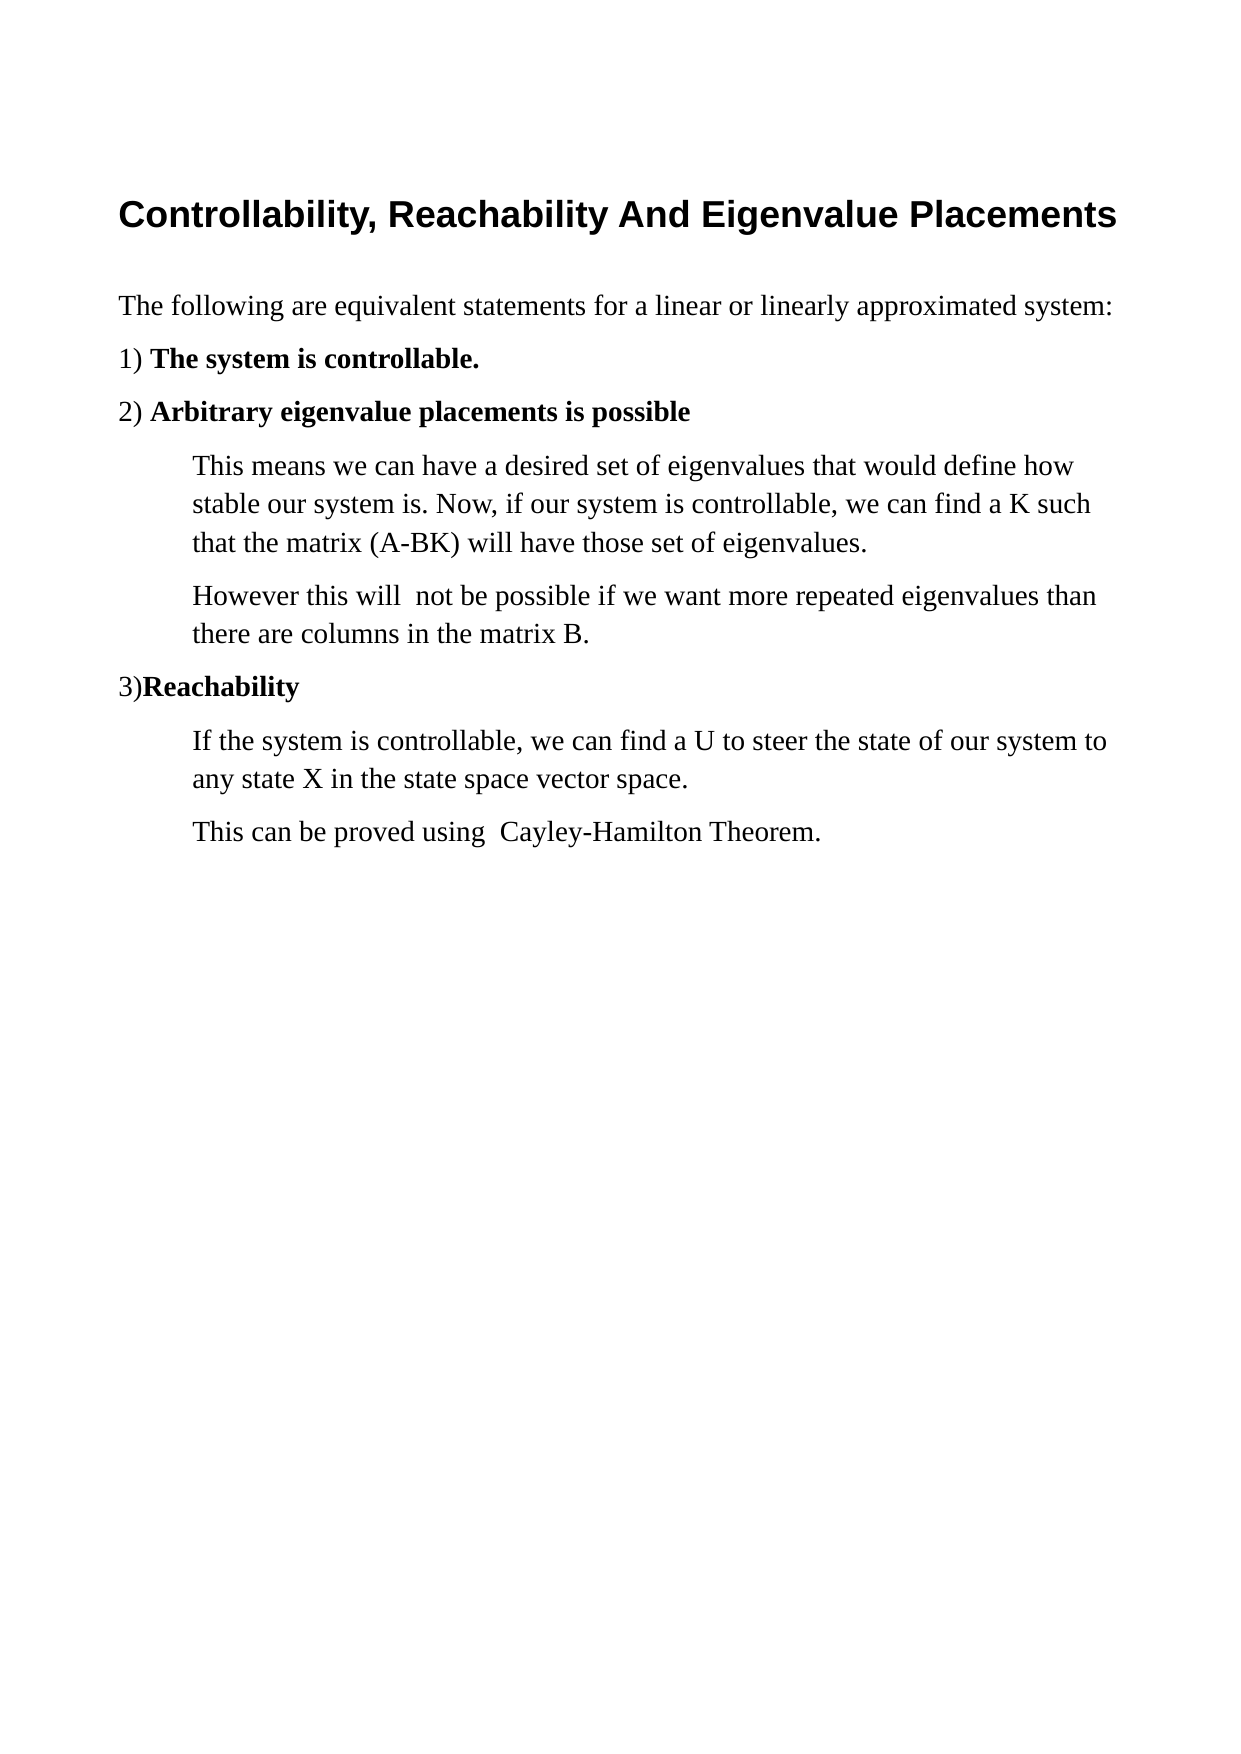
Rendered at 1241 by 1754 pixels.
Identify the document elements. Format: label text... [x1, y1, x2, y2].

text The following are equivalent statements for a linear or linearly approximated system: [118, 288, 1122, 322]
subtitle Controllability, Reachability And Eigenvalue Placements [118, 192, 1122, 235]
text 1) The system is controllable. [118, 341, 1122, 375]
text 3)Reachability [118, 669, 1122, 703]
text However this will not be possible if we want more repeated eigenvalues than there are columns in the matrix B. [118, 578, 1122, 650]
text This means we can have a desired set of eigenvalues that would define how stable our system is. Now, if our system is controllable, we can find a K such that the matrix (A-BK) will have those set of eigenvalues. [118, 448, 1122, 558]
text 2) Arbitrary eigenvalue placements is possible [118, 394, 1122, 428]
text This can be proved using Cayley-Hamilton Theorem. [118, 814, 1122, 848]
text If the system is controllable, we can find a U to steer the state of our system to any state X in the state space vector space. [118, 723, 1122, 795]
